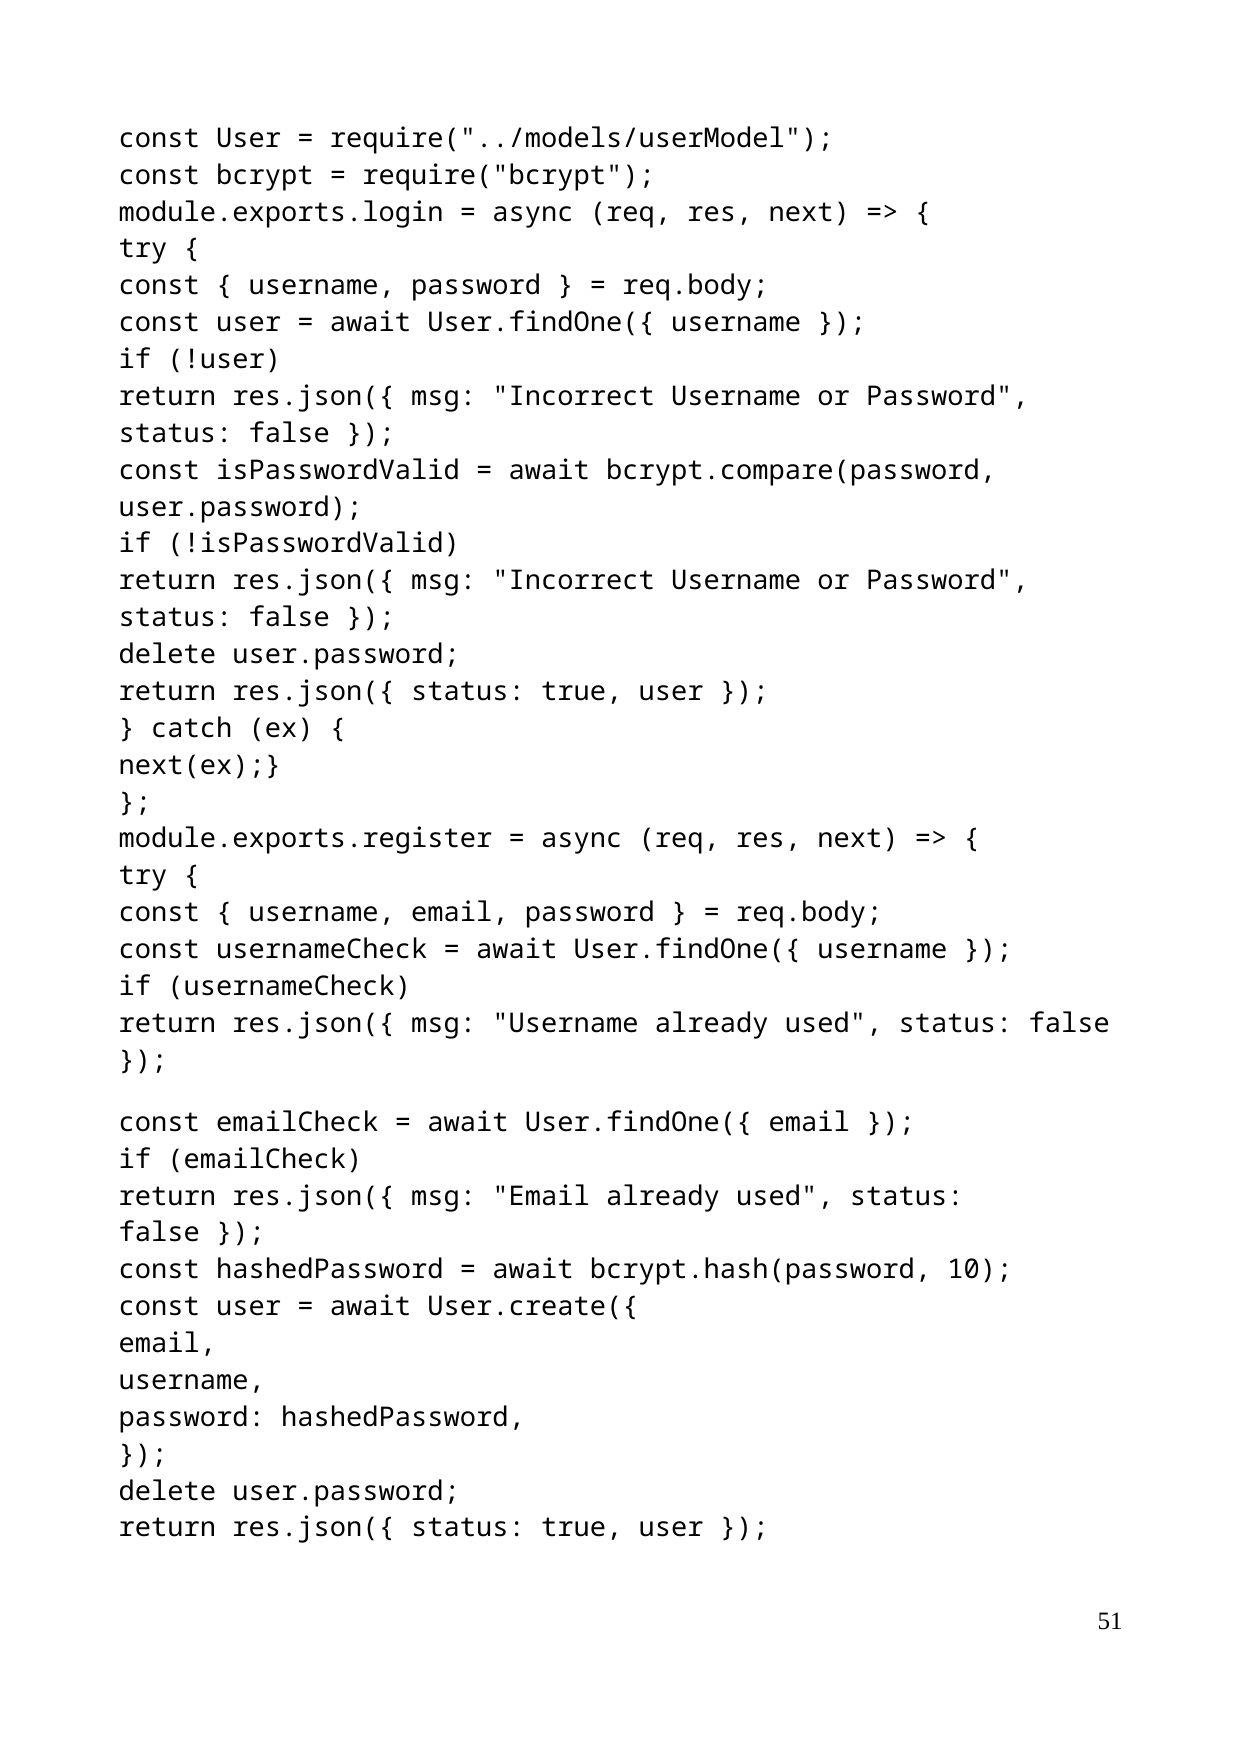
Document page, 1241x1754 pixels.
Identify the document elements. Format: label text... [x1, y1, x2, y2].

text return res.json({ status: true, user }); [118, 1508, 1122, 1545]
text const user = await User.create({ [118, 1287, 1122, 1323]
text return res.json({ msg: "Incorrect Username or Password", status: false }); [118, 376, 1122, 450]
text return res.json({ msg: "Username already used", status: false }); [118, 1003, 1122, 1077]
text module.exports.login = async (req, res, next) => { [118, 192, 1122, 229]
text const usernameCheck = await User.findOne({ username }); [118, 929, 1122, 966]
text const User = require("../models/userModel"); [118, 118, 1122, 155]
text username, [118, 1360, 1122, 1397]
text return res.json({ msg: "Incorrect Username or Password", status: false }); [118, 561, 1122, 634]
text return res.json({ status: true, user }); [118, 671, 1122, 708]
text const { username, email, password } = req.body; [118, 893, 1122, 929]
text const { username, password } = req.body; [118, 266, 1122, 303]
text const bcrypt = require("bcrypt"); [118, 155, 1122, 192]
text try { [118, 856, 1122, 893]
text const hashedPassword = await bcrypt.hash(password, 10); [118, 1250, 1122, 1287]
text const user = await User.findOne({ username }); [118, 303, 1122, 339]
text if (usernameCheck) [118, 966, 1122, 1003]
text }); [118, 1434, 1122, 1471]
text } catch (ex) { [118, 708, 1122, 745]
text try { [118, 229, 1122, 266]
text module.exports.register = async (req, res, next) => { [118, 819, 1122, 856]
text if (!user) [118, 339, 1122, 376]
text delete user.password; [118, 1471, 1122, 1508]
text if (emailCheck) [118, 1139, 1122, 1176]
text password: hashedPassword, [118, 1397, 1122, 1434]
text delete user.password; [118, 634, 1122, 671]
text return res.json({ msg: "Email already used", status: false }); [118, 1176, 1122, 1250]
text const isPasswordValid = await bcrypt.compare(password, user.password); [118, 450, 1122, 524]
text if (!isPasswordValid) [118, 524, 1122, 561]
text }; [118, 782, 1122, 819]
text next(ex);} [118, 745, 1122, 782]
text email, [118, 1323, 1122, 1360]
text const emailCheck = await User.findOne({ email }); [118, 1102, 1122, 1139]
